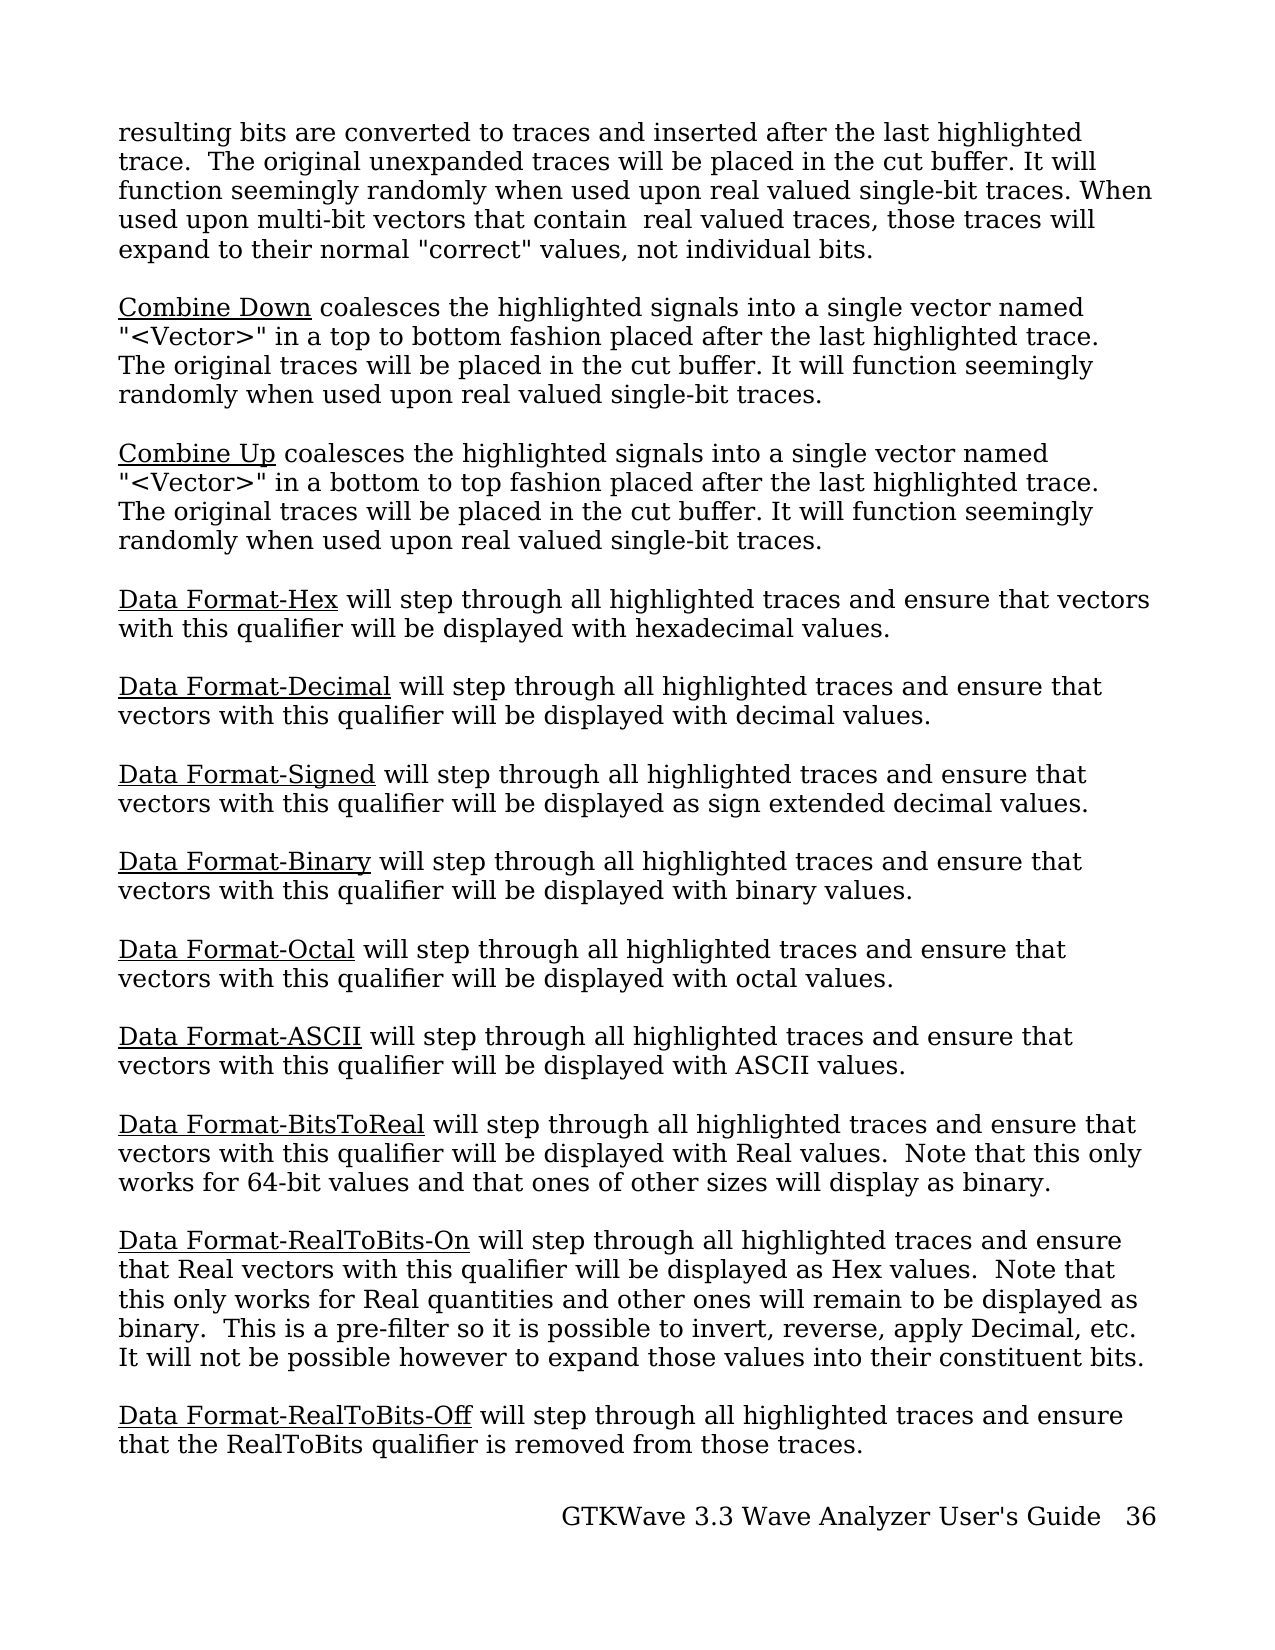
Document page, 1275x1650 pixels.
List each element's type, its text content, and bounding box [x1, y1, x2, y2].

text Data Format-ASCII will step through all highlighted traces and ensure that vectors with this qualifier will be displayed with ASCII values. [118, 1022, 1157, 1081]
text Data Format-Hex will step through all highlighted traces and ensure that vectors with this qualifier will be displayed with hexadecimal values. [118, 585, 1157, 643]
text Data Format-RealToBits-On will step through all highlighted traces and ensure that Real vectors with this qualifier will be displayed as Hex values. Note that this only works for Real quantities and other ones will remain to be displayed as binary. This is a pre-filter so it is possible to invert, reverse, apply Decimal, etc. It will not be possible however to expand those values into their constituent bits. [118, 1226, 1157, 1372]
text Data Format-Decimal will step through all highlighted traces and ensure that vectors with this qualifier will be displayed with decimal values. [118, 672, 1157, 731]
text Data Format-Octal will step through all highlighted traces and ensure that vectors with this qualifier will be displayed with octal values. [118, 935, 1157, 993]
text Data Format-RealToBits-Off will step through all highlighted traces and ensure that the RealToBits qualifier is removed from those traces. [118, 1401, 1157, 1460]
text Combine Up coalesces the highlighted signals into a single vector named "<Vector>" in a bottom to top fashion placed after the last highlighted trace. The original traces will be placed in the cut buffer. It will function seemingly randomly when used upon real valued single-bit traces. [118, 439, 1157, 556]
text Combine Down coalesces the highlighted signals into a single vector named "<Vector>" in a top to bottom fashion placed after the last highlighted trace. The original traces will be placed in the cut buffer. It will function seemingly randomly when used upon real valued single-bit traces. [118, 293, 1157, 410]
text Data Format-BitsToReal will step through all highlighted traces and ensure that vectors with this qualifier will be displayed with Real values. Note that this only works for 64-bit values and that ones of other sizes will display as binary. [118, 1110, 1157, 1197]
text Data Format-Signed will step through all highlighted traces and ensure that vectors with this qualifier will be displayed as sign extended decimal values. [118, 760, 1157, 818]
text resulting bits are converted to traces and inserted after the last highlighted trace. The original unexpanded traces will be placed in the cut buffer. It will function seemingly randomly when used upon real valued single-bit traces. When used upon multi-bit vectors that contain real valued traces, those traces will expand to their normal "correct" values, not individual bits. [118, 118, 1157, 264]
text Data Format-Binary will step through all highlighted traces and ensure that vectors with this qualifier will be displayed with binary values. [118, 847, 1157, 906]
